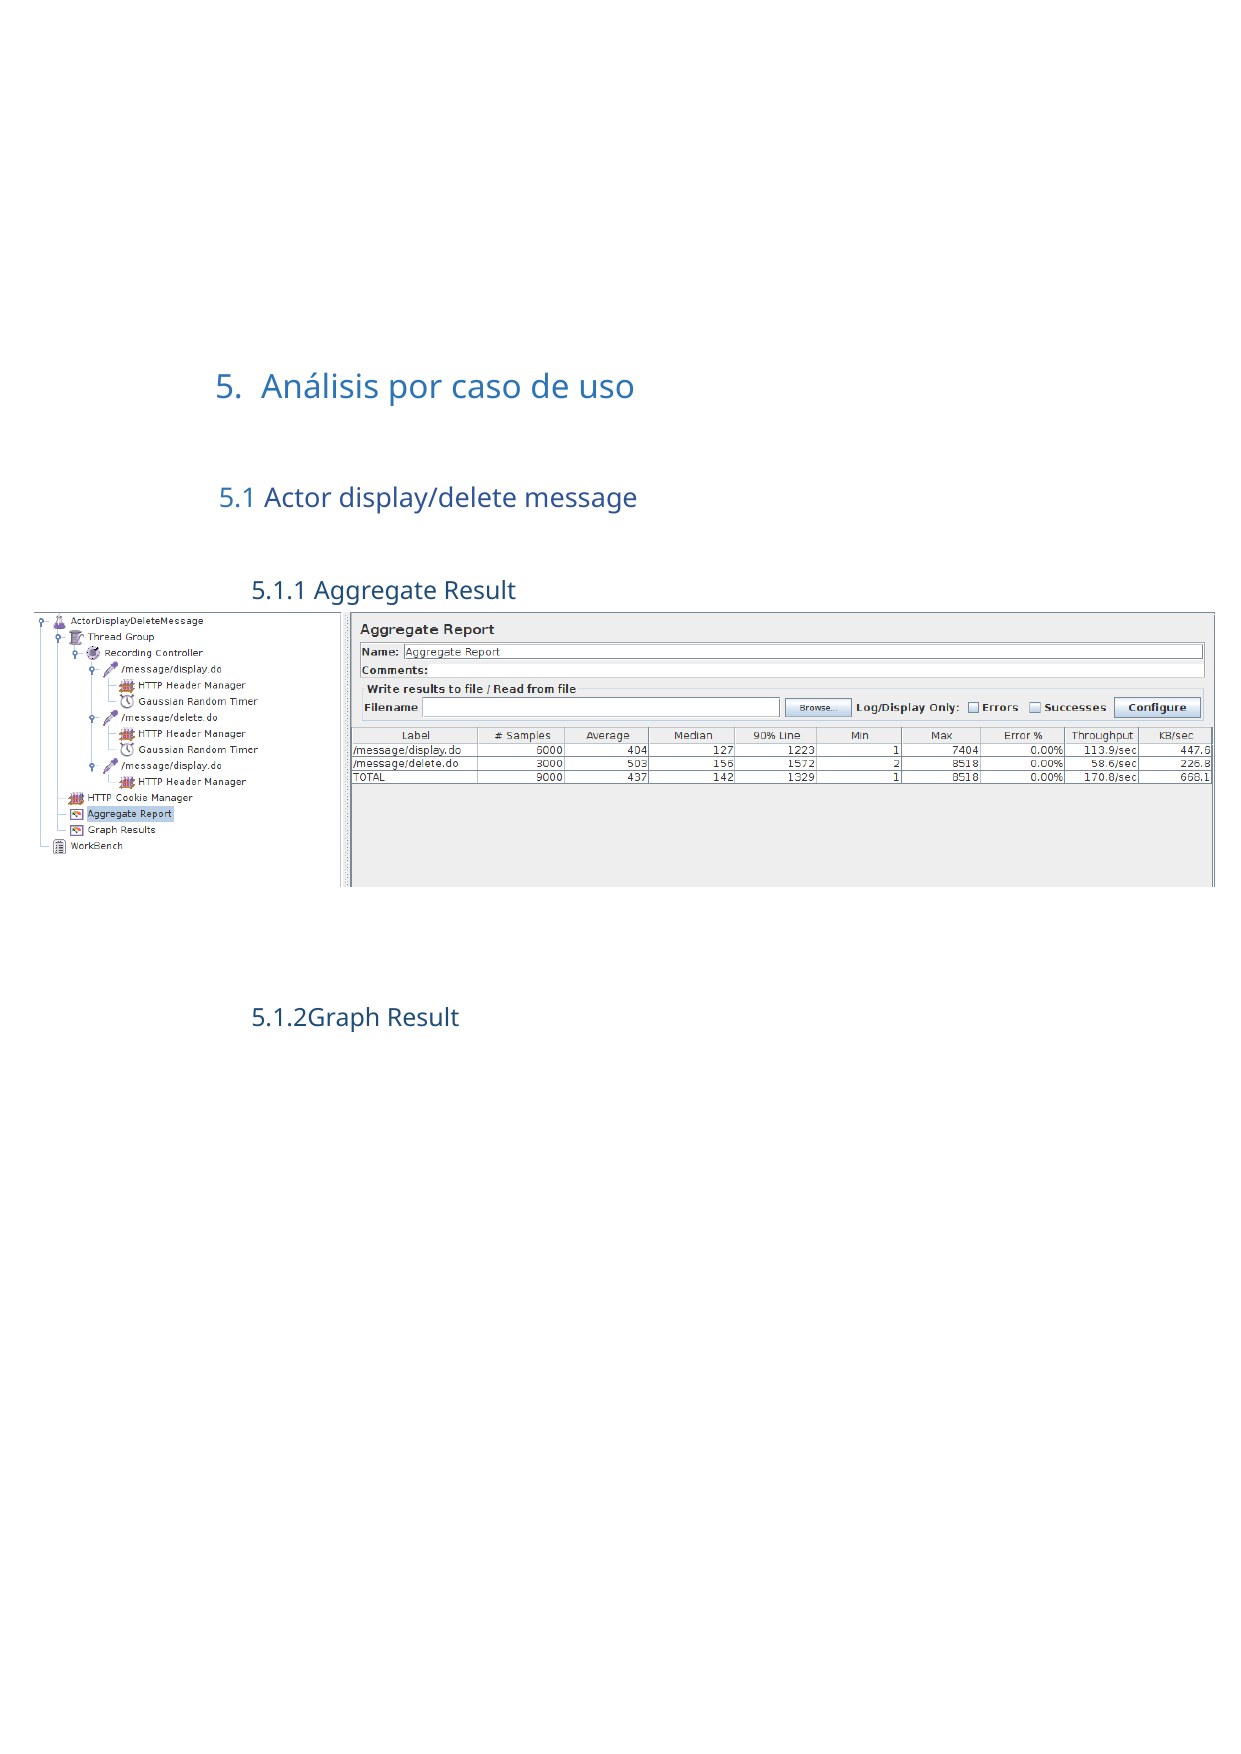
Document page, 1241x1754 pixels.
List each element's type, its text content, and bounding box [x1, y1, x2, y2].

subtitle 5.1.2Graph Result [177, 999, 1063, 1033]
picture [34, 612, 1216, 887]
subtitle 5.1 Actor display/delete message [177, 479, 1063, 516]
subtitle Análisis por caso de uso [215, 363, 1063, 408]
subtitle 5.1.1 Aggregate Result [177, 573, 1063, 607]
